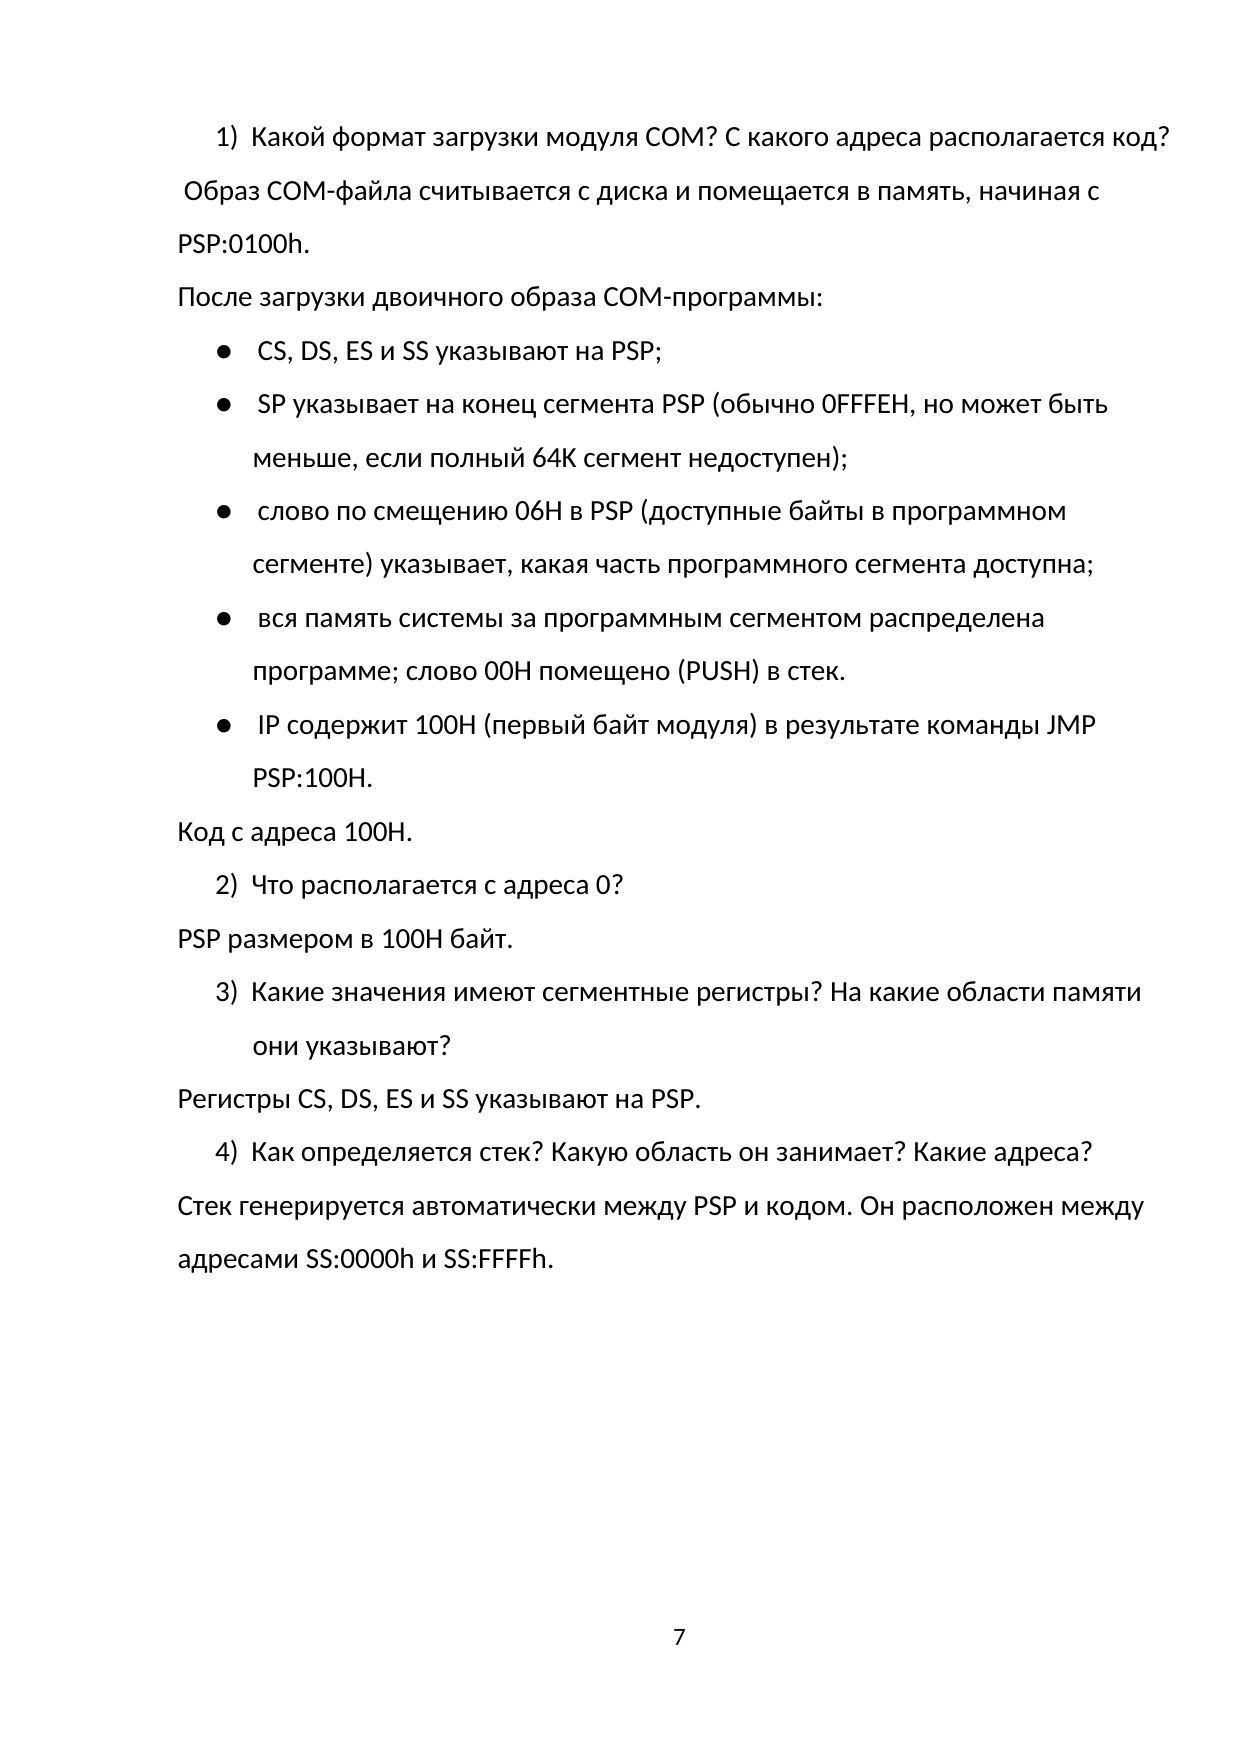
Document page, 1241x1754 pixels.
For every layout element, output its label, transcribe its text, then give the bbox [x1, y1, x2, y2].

list Что располагается с адреса 0? [215, 866, 1181, 902]
list Какие значения имеют сегментные регистры? На какие области памяти они указывают? [215, 973, 1181, 1062]
list Какой формат загрузки модуля СОМ? С какого адреса располагается код? [215, 118, 1181, 154]
text РSP размером в 100Н байт. [177, 920, 1181, 955]
text После загрузки двоичного образа COM-программы: [177, 278, 1181, 314]
list IP содержит 100H (первый байт модуля) в результате команды JMP PSP:100H. [215, 706, 1181, 795]
list SP указывает на конец сегмента PSP (обычно 0FFFEH, но может быть меньше, если полный 64K сегмент недоступен); [215, 385, 1181, 474]
text Код с адреса 100Н. [177, 813, 1181, 848]
list CS, DS, ES и SS указывают на PSP; [215, 332, 1181, 367]
text Образ COM-файла считывается с диска и помещается в память, начиная с PSP:0100h. [177, 172, 1181, 261]
text Регистры CS, DS, ES и SS указывают на PSP. [177, 1080, 1181, 1116]
list вся память системы за программным сегментом распределена программе; слово 00H помещено (PUSH) в стек. [215, 599, 1181, 688]
list Как определяется стек? Какую область он занимает? Какие адреса? [215, 1133, 1181, 1169]
text Стек генерируется автоматически между PSP и кодом. Он расположен между адресами SS:0000h и SS:FFFFh. [177, 1187, 1181, 1276]
list слово по смещению 06H в PSP (доступные байты в программном сегменте) указывает, какая часть программного сегмента доступна; [215, 492, 1181, 581]
